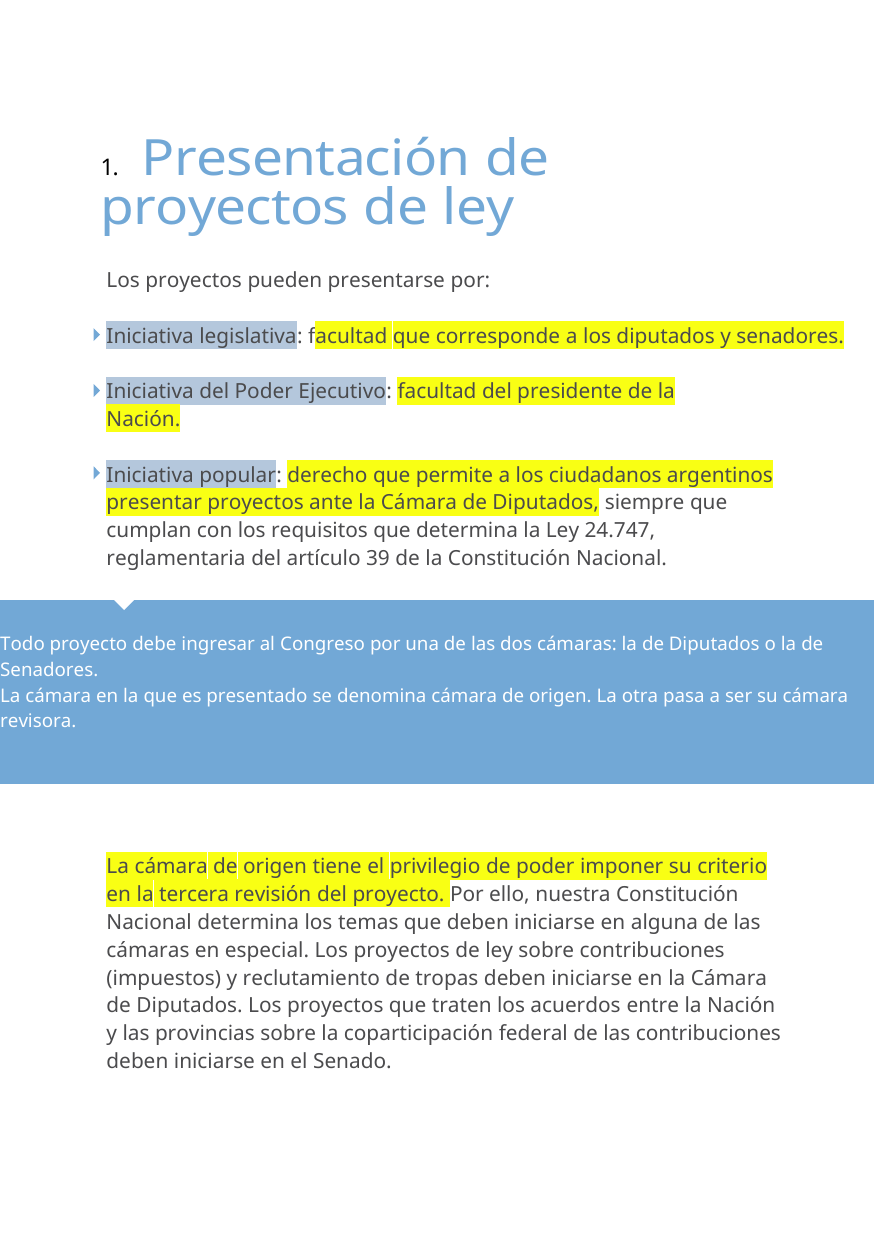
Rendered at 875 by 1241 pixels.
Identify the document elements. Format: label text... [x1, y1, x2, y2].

text La cámara de origen tiene el privilegio de poder imponer su criterio en la tercera revisión del proyecto. Por ello, nuestra Constitución Nacional determina los temas que deben iniciarse en alguna de las cámaras en especial. Los proyectos de ley sobre contribuciones (impuestos) y reclutamiento de tropas deben iniciarse en la Cámara de Diputados. Los proyectos que traten los acuerdos entre la Nación y las provincias sobre la coparticipación federal de las contribuciones deben iniciarse en el Senado. [106, 852, 786, 1075]
list Presentación de proyectos de ley [100, 133, 754, 239]
text Los proyectos pueden presentarse por: [106, 265, 874, 293]
text Iniciativa legislativa: facultad que corresponde a los diputados y senadores. [106, 321, 874, 349]
text Iniciativa del Poder Ejecutivo: facultad del presidente de la Nación. [106, 377, 725, 432]
text Iniciativa popular: derecho que permite a los ciudadanos argentinos presentar proyectos ante la Cámara de Diputados, siempre que cumplan con los requisitos que determina la Ley 24.747, reglamentaria del artículo 39 de la Constitución Nacional. [106, 460, 786, 572]
